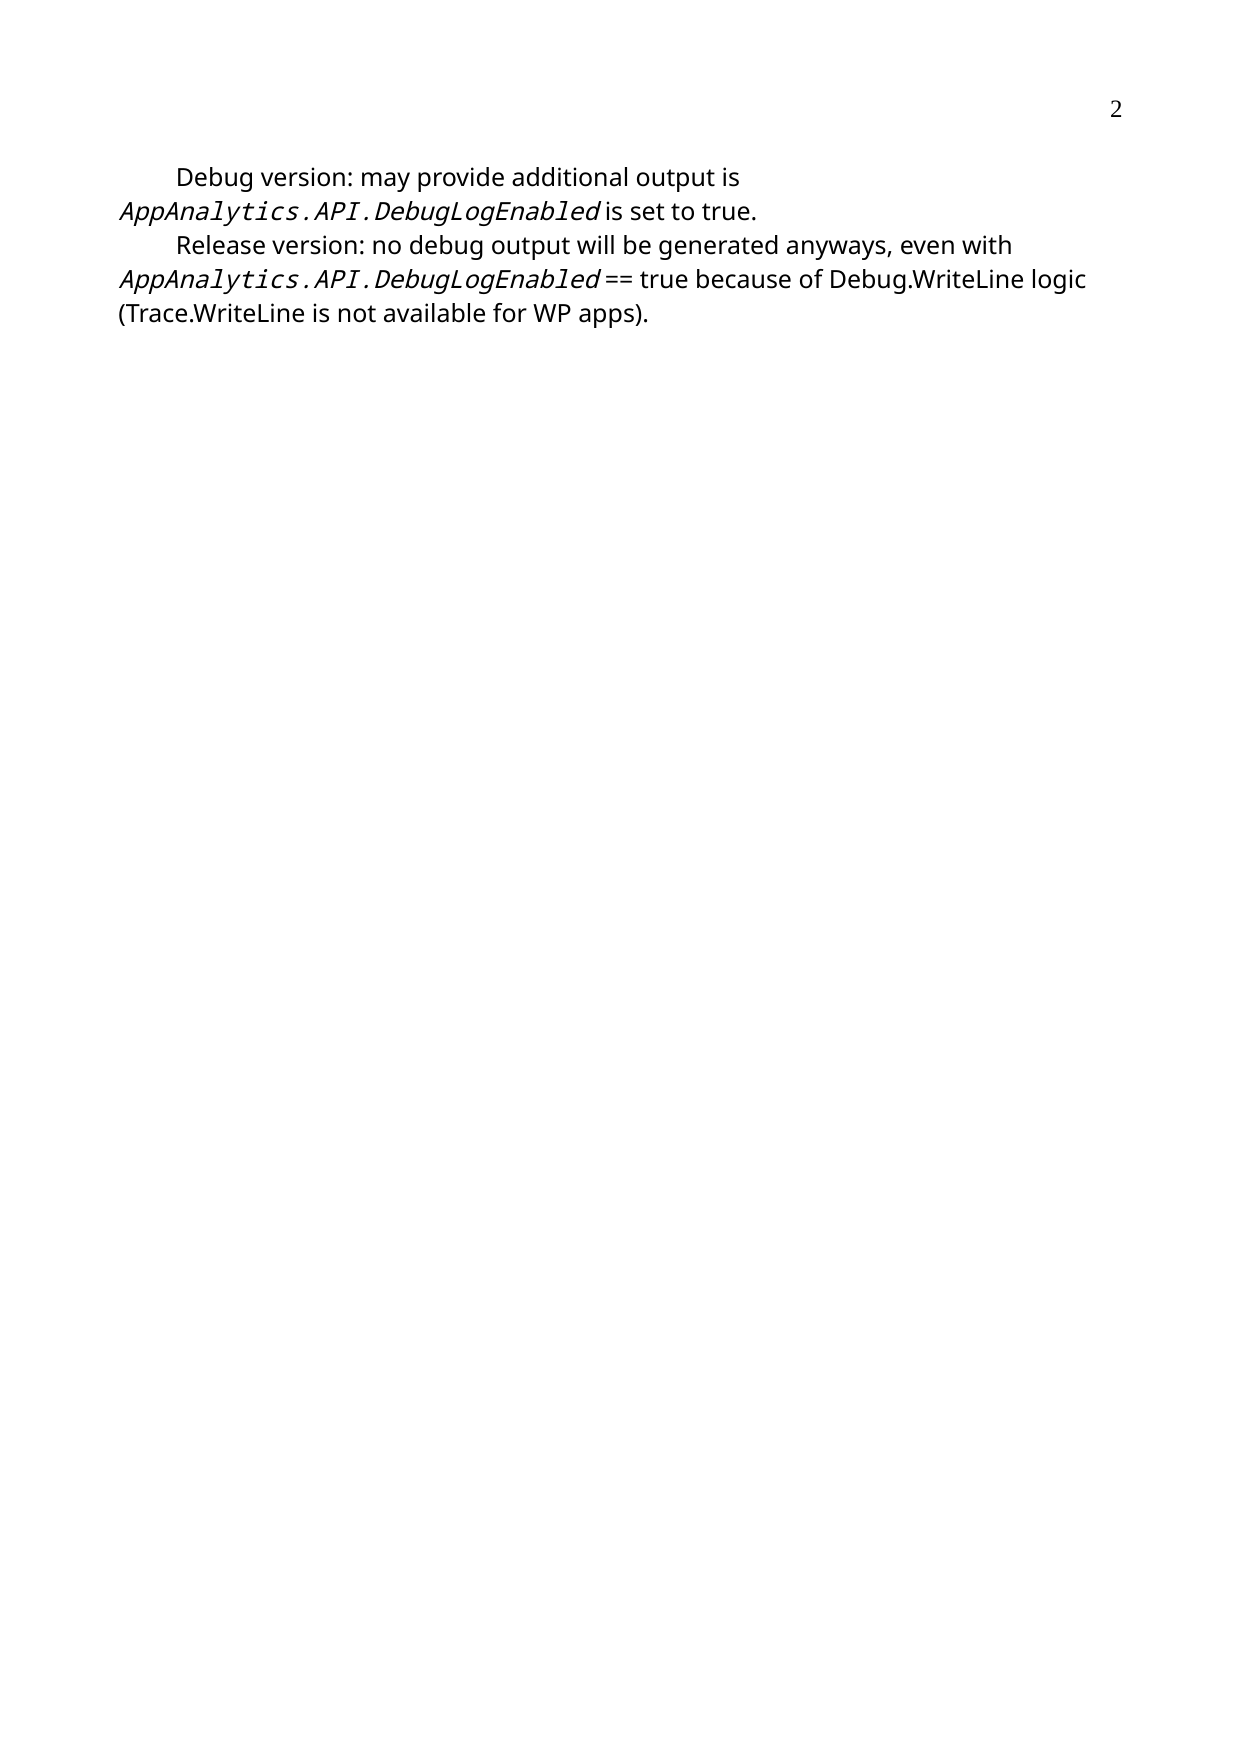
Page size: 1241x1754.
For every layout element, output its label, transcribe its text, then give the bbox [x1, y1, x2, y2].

text Release version: no debug output will be generated anyways, even with AppAnalytics.API.DebugLogEnabled == true because of Debug.WriteLine logic (Trace.WriteLine is not available for WP apps). [118, 227, 1122, 329]
text Debug version: may provide additional output is AppAnalytics.API.DebugLogEnabled is set to true. [118, 159, 1122, 227]
